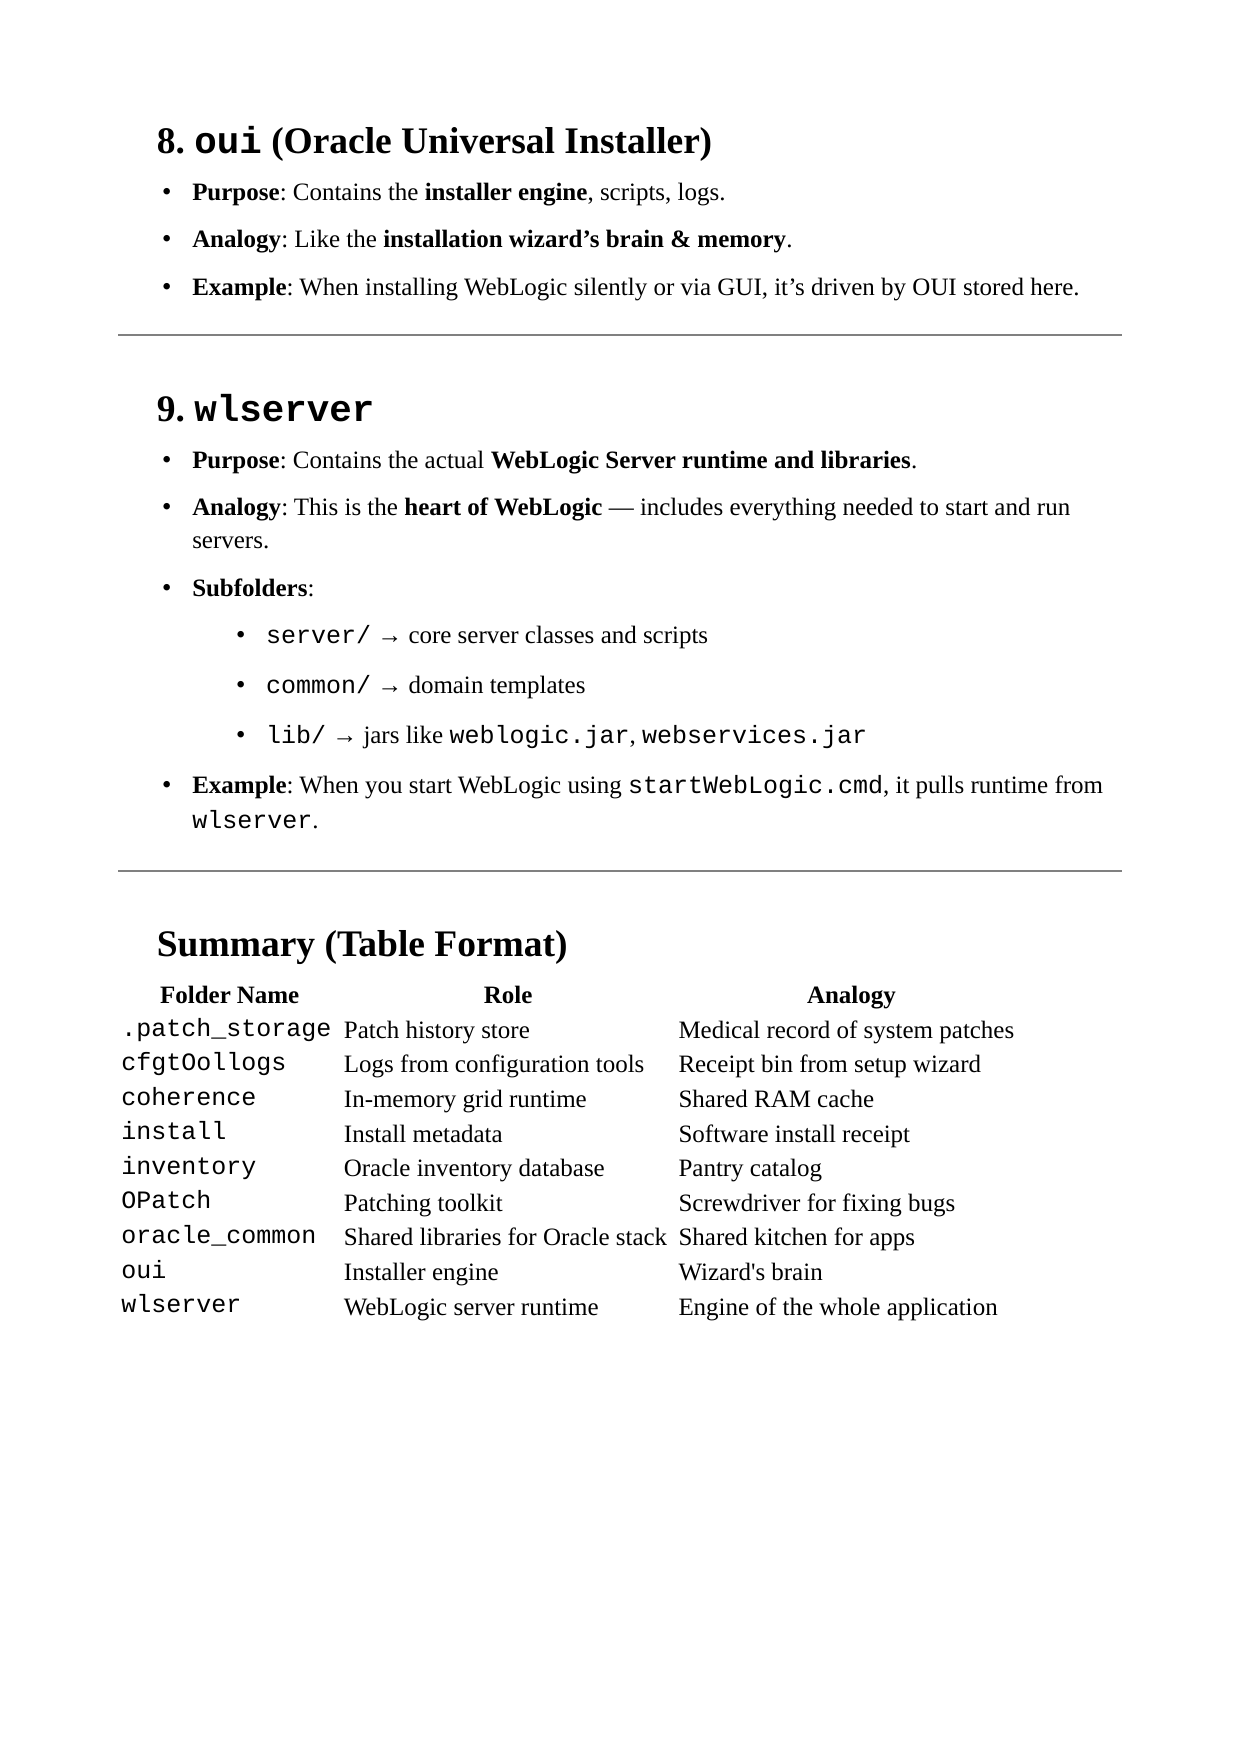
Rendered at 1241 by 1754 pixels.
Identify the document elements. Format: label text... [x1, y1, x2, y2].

list Analogy: Like the installation wizard’s brain & memory. [162, 224, 1122, 253]
table_cell inventory [118, 1150, 341, 1185]
table_cell coherence [118, 1081, 341, 1116]
table_cell oui [118, 1254, 341, 1289]
table_cell Pantry catalog [675, 1150, 1027, 1185]
table_cell Software install receipt [675, 1116, 1027, 1150]
table_cell Wizard's brain [675, 1254, 1027, 1289]
table_cell Engine of the whole application [675, 1289, 1027, 1323]
table_cell Logs from configuration tools [341, 1047, 675, 1081]
table_cell Oracle inventory database [341, 1150, 675, 1185]
table_cell wlserver [118, 1289, 341, 1323]
table_header Role [341, 978, 675, 1012]
subtitle 📁 9. wlserver [118, 386, 1122, 432]
subtitle 🧠 Summary (Table Format) [118, 922, 1122, 965]
list server/ → core server classes and scripts [236, 621, 1122, 651]
table_cell .patch_storage [118, 1012, 341, 1047]
list common/ → domain templates [236, 671, 1122, 701]
table_cell OPatch [118, 1185, 341, 1219]
table_cell Shared kitchen for apps [675, 1220, 1027, 1254]
table_cell Receipt bin from setup wizard [675, 1047, 1027, 1081]
table_header Folder Name [118, 978, 341, 1012]
list Example: When installing WebLogic silently or via GUI, it’s driven by OUI stored here. [162, 272, 1122, 301]
table_cell Patch history store [341, 1012, 675, 1047]
table_cell WebLogic server runtime [341, 1289, 675, 1323]
list Analogy: This is the heart of WebLogic — includes everything needed to start and run servers. [162, 492, 1122, 554]
list Subfolders: [162, 573, 1122, 602]
table_cell oracle_common [118, 1220, 341, 1254]
table_cell Screwdriver for fixing bugs [675, 1185, 1027, 1219]
subtitle 📁 8. oui (Oracle Universal Installer) [118, 118, 1122, 164]
table_cell Patching toolkit [341, 1185, 675, 1219]
table_cell Install metadata [341, 1116, 675, 1150]
table_cell Shared RAM cache [675, 1081, 1027, 1116]
table_cell install [118, 1116, 341, 1150]
table_cell In-memory grid runtime [341, 1081, 675, 1116]
table_cell Medical record of system patches [675, 1012, 1027, 1047]
table_cell Shared libraries for Oracle stack [341, 1220, 675, 1254]
table_cell Installer engine [341, 1254, 675, 1289]
list Example: When you start WebLogic using startWebLogic.cmd, it pulls runtime from wlserver. [162, 771, 1122, 836]
table_header Analogy [675, 978, 1027, 1012]
table_cell cfgtOollogs [118, 1047, 341, 1081]
list lib/ → jars like weblogic.jar, webservices.jar [236, 721, 1122, 751]
list Purpose: Contains the installer engine, scripts, logs. [162, 177, 1122, 206]
list Purpose: Contains the actual WebLogic Server runtime and libraries. [162, 445, 1122, 473]
